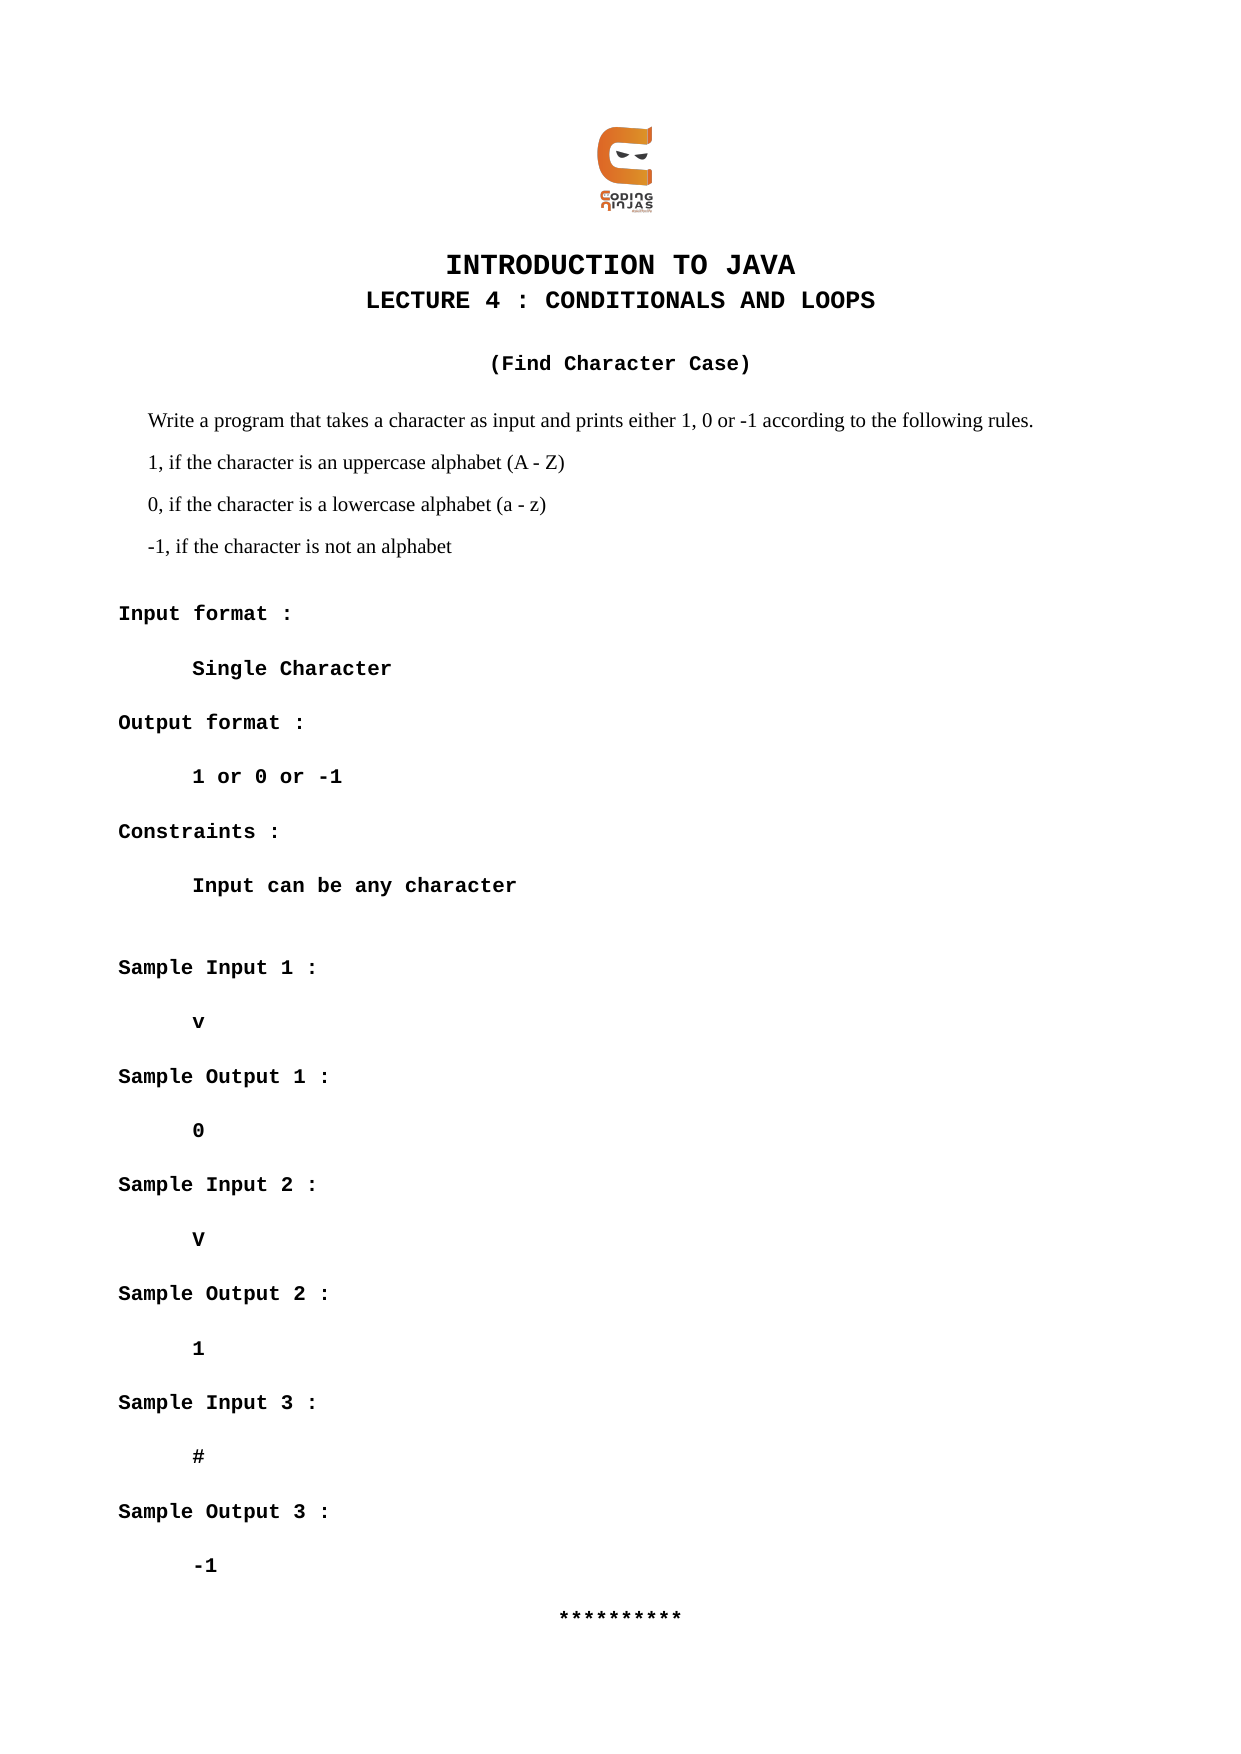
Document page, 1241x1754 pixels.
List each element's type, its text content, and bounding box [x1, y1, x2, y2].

text Input can be any character [192, 875, 1122, 899]
text LECTURE 4 : CONDITIONALS AND LOOPS [118, 288, 1122, 316]
text V [192, 1229, 1122, 1252]
text 1 or 0 or -1 [192, 767, 1122, 790]
text INTRODUCTION TO JAVA [118, 250, 1122, 283]
text Sample Input 2 : [118, 1174, 1122, 1198]
text Sample Output 1 : [118, 1066, 1122, 1089]
text -1, if the character is not an alphabet [148, 534, 1122, 558]
text Write a program that takes a character as input and prints either 1, 0 or -1 according to the following rules. [148, 407, 1122, 432]
text Sample Output 3 : [118, 1501, 1122, 1524]
text Sample Input 1 : [118, 957, 1122, 981]
text 1 [192, 1337, 1122, 1361]
text 0, if the character is a lowercase alphabet (a - z) [148, 492, 1122, 516]
text -1 [192, 1555, 1122, 1579]
text # [192, 1446, 1122, 1470]
text Output format : [118, 712, 1122, 736]
text ********** [118, 1609, 1122, 1633]
text Sample Output 2 : [118, 1283, 1122, 1307]
text Input format : [118, 603, 1122, 627]
text Sample Input 3 : [118, 1392, 1122, 1416]
text Constraints : [118, 821, 1122, 844]
text (Find Character Case) [118, 353, 1122, 377]
picture [578, 122, 672, 217]
text Single Character [192, 658, 1122, 681]
text 1, if the character is an uppercase alphabet (A - Z) [148, 450, 1122, 474]
text 0 [192, 1120, 1122, 1144]
text v [192, 1011, 1122, 1035]
